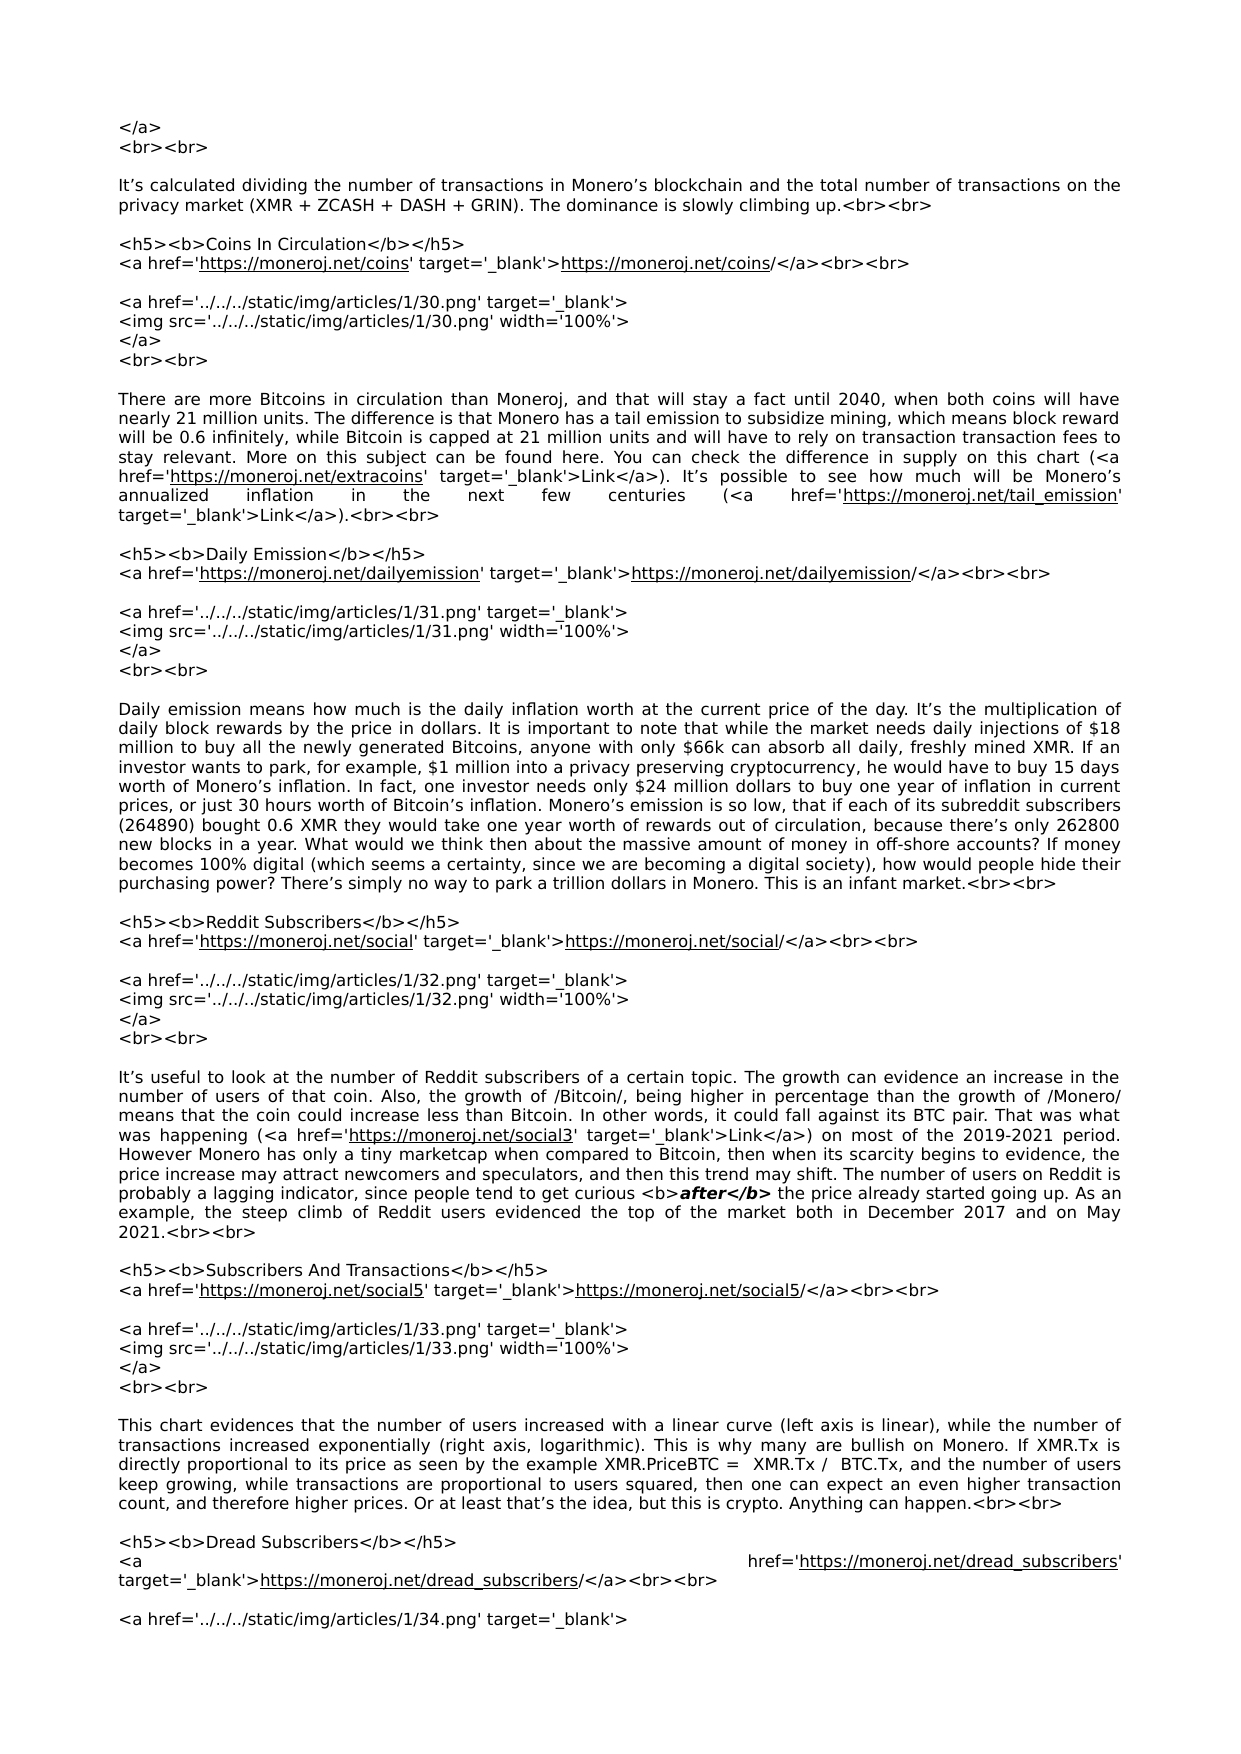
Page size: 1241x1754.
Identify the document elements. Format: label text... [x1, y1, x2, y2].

text <img src='../../../static/img/articles/1/30.png' width='100%'> [118, 312, 1122, 331]
text <br><br> [118, 137, 1122, 157]
text <a href='../../../static/img/articles/1/34.png' target='_blank'> [118, 1610, 1122, 1629]
text Daily emission means how much is the daily inflation worth at the current price of the day. It’s the multiplication of daily block rewards by the price in dollars. It is important to note that while the market needs daily injections of $18 million to buy all the newly generated Bitcoins, anyone with only $66k can absorb all daily, freshly mined XMR. If an investor wants to park, for example, $1 million into a privacy preserving cryptocurrency, he would have to buy 15 days worth of Monero’s inflation. In fact, one investor needs only $24 million dollars to buy one year of inflation in current prices, or just 30 hours worth of Bitcoin’s inflation. Monero’s emission is so low, that if each of its subreddit subscribers (264890) bought 0.6 XMR they would take one year worth of rewards out of circulation, because there’s only 262800 new blocks in a year. What would we think then about the massive amount of money in off-shore accounts? If money becomes 100% digital (which seems a certainty, since we are becoming a digital society), how would people hide their purchasing power? There’s simply no way to park a trillion dollars in Monero. This is an infant market.<br><br> [118, 699, 1122, 893]
text </a> [118, 1009, 1122, 1029]
text <br><br> [118, 1029, 1122, 1048]
text <a href='https://moneroj.net/social' target='_blank'>https://moneroj.net/social/</a><br><br> [118, 932, 1122, 951]
text </a> [118, 641, 1122, 661]
text <h5><b>Subscribers And Transactions</b></h5> [118, 1261, 1122, 1281]
text <img src='../../../static/img/articles/1/31.png' width='100%'> [118, 622, 1122, 641]
text <h5><b>Daily Emission</b></h5> [118, 544, 1122, 564]
text It’s calculated dividing the number of transactions in Monero’s blockchain and the total number of transactions on the privacy market (XMR + ZCASH + DASH + GRIN). The dominance is slowly climbing up.<br><br> [118, 176, 1122, 215]
text <a href='https://moneroj.net/dailyemission' target='_blank'>https://moneroj.net/dailyemission/</a><br><br> [118, 564, 1122, 583]
text </a> [118, 118, 1122, 137]
text <a href='../../../static/img/articles/1/33.png' target='_blank'> [118, 1319, 1122, 1339]
text <h5><b>Reddit Subscribers</b></h5> [118, 912, 1122, 932]
text <br><br> [118, 351, 1122, 370]
text <h5><b>Coins In Circulation</b></h5> [118, 234, 1122, 254]
text </a> [118, 331, 1122, 351]
text It’s useful to look at the number of Reddit subscribers of a certain topic. The growth can evidence an increase in the number of users of that coin. Also, the growth of /Bitcoin/, being higher in percentage than the growth of /Monero/ means that the coin could increase less than Bitcoin. In other words, it could fall against its BTC pair. That was what was happening (<a href='https://moneroj.net/social3' target='_blank'>Link</a>) on most of the 2019-2021 period. However Monero has only a tiny marketcap when compared to Bitcoin, then when its scarcity begins to evidence, the price increase may attract newcomers and speculators, and then this trend may shift. The number of users on Reddit is probably a lagging indicator, since people tend to get curious <b>after</b> the price already started going up. As an example, the steep climb of Reddit users evidenced the top of the market both in December 2017 and on May 2021.<br><br> [118, 1067, 1122, 1242]
text <a href='../../../static/img/articles/1/32.png' target='_blank'> [118, 971, 1122, 990]
text <br><br> [118, 661, 1122, 680]
text <img src='../../../static/img/articles/1/32.png' width='100%'> [118, 990, 1122, 1009]
text There are more Bitcoins in circulation than Moneroj, and that will stay a fact until 2040, when both coins will have nearly 21 million units. The difference is that Monero has a tail emission to subsidize mining, which means block reward will be 0.6 infinitely, while Bitcoin is capped at 21 million units and will have to rely on transaction transaction fees to stay relevant. More on this subject can be found here. You can check the difference in supply on this chart (<a href='https://moneroj.net/extracoins' target='_blank'>Link</a>). It’s possible to see how much will be Monero’s annualized inflation in the next few centuries (<a href='https://moneroj.net/tail_emission' target='_blank'>Link</a>).<br><br> [118, 389, 1122, 525]
text </a> [118, 1358, 1122, 1377]
text <a href='https://moneroj.net/coins' target='_blank'>https://moneroj.net/coins/</a><br><br> [118, 254, 1122, 273]
text <br><br> [118, 1377, 1122, 1397]
text <a href='https://moneroj.net/dread_subscribers' target='_blank'>https://moneroj.net/dread_subscribers/</a><br><br> [118, 1552, 1122, 1591]
text <a href='https://moneroj.net/social5' target='_blank'>https://moneroj.net/social5/</a><br><br> [118, 1281, 1122, 1300]
text <h5><b>Dread Subscribers</b></h5> [118, 1532, 1122, 1552]
text This chart evidences that the number of users increased with a linear curve (left axis is linear), while the number of transactions increased exponentially (right axis, logarithmic). This is why many are bullish on Monero. If XMR.Tx is directly proportional to its price as seen by the example XMR.PriceBTC = XMR.Tx / BTC.Tx, and the number of users keep growing, while transactions are proportional to users squared, then one can expect an even higher transaction count, and therefore higher prices. Or at least that’s the idea, but this is crypto. Anything can happen.<br><br> [118, 1416, 1122, 1513]
text <img src='../../../static/img/articles/1/33.png' width='100%'> [118, 1339, 1122, 1358]
text <a href='../../../static/img/articles/1/30.png' target='_blank'> [118, 292, 1122, 312]
text <a href='../../../static/img/articles/1/31.png' target='_blank'> [118, 602, 1122, 622]
